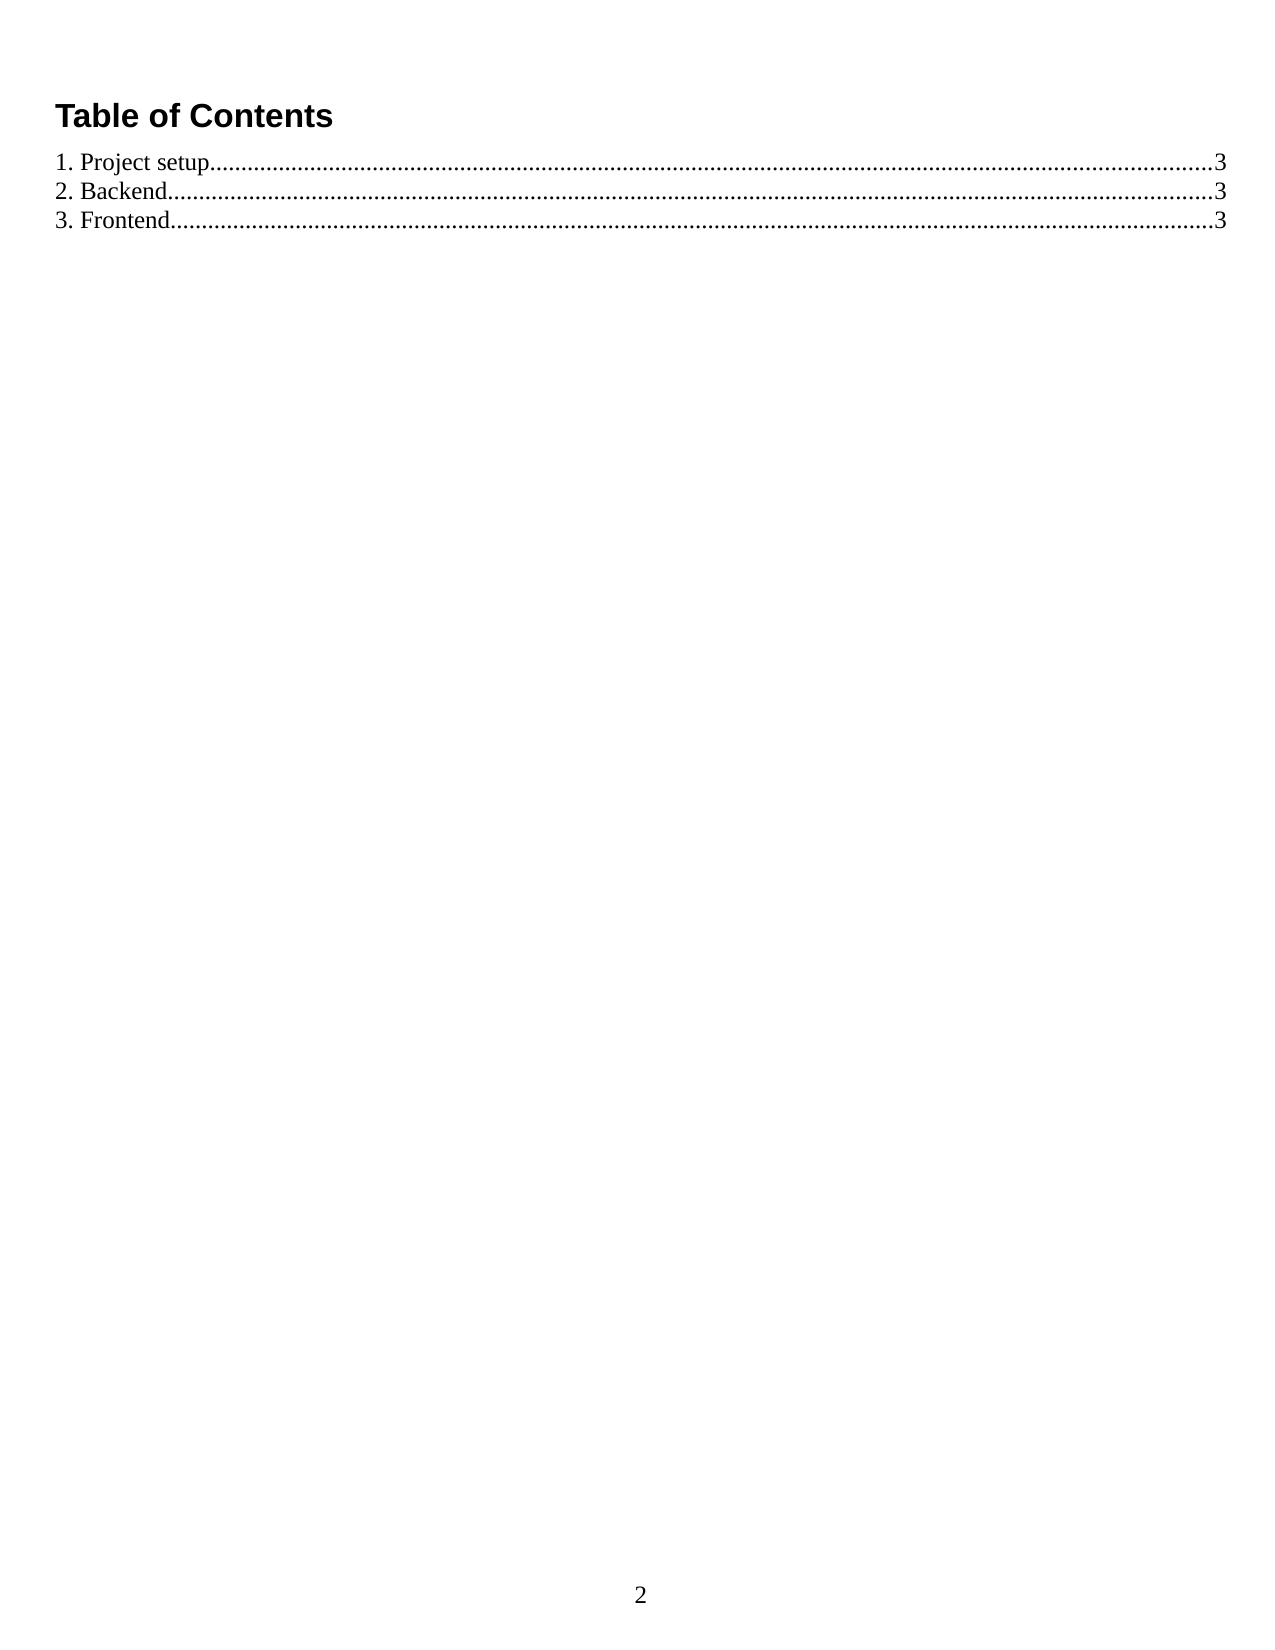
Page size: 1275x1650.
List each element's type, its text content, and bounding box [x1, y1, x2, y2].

subtitle Table of Contents [55, 96, 1227, 135]
text 2. Backend 3 [55, 176, 1227, 205]
text 3. Frontend 3 [55, 205, 1227, 234]
text 1. Project setup 3 [55, 147, 1227, 176]
